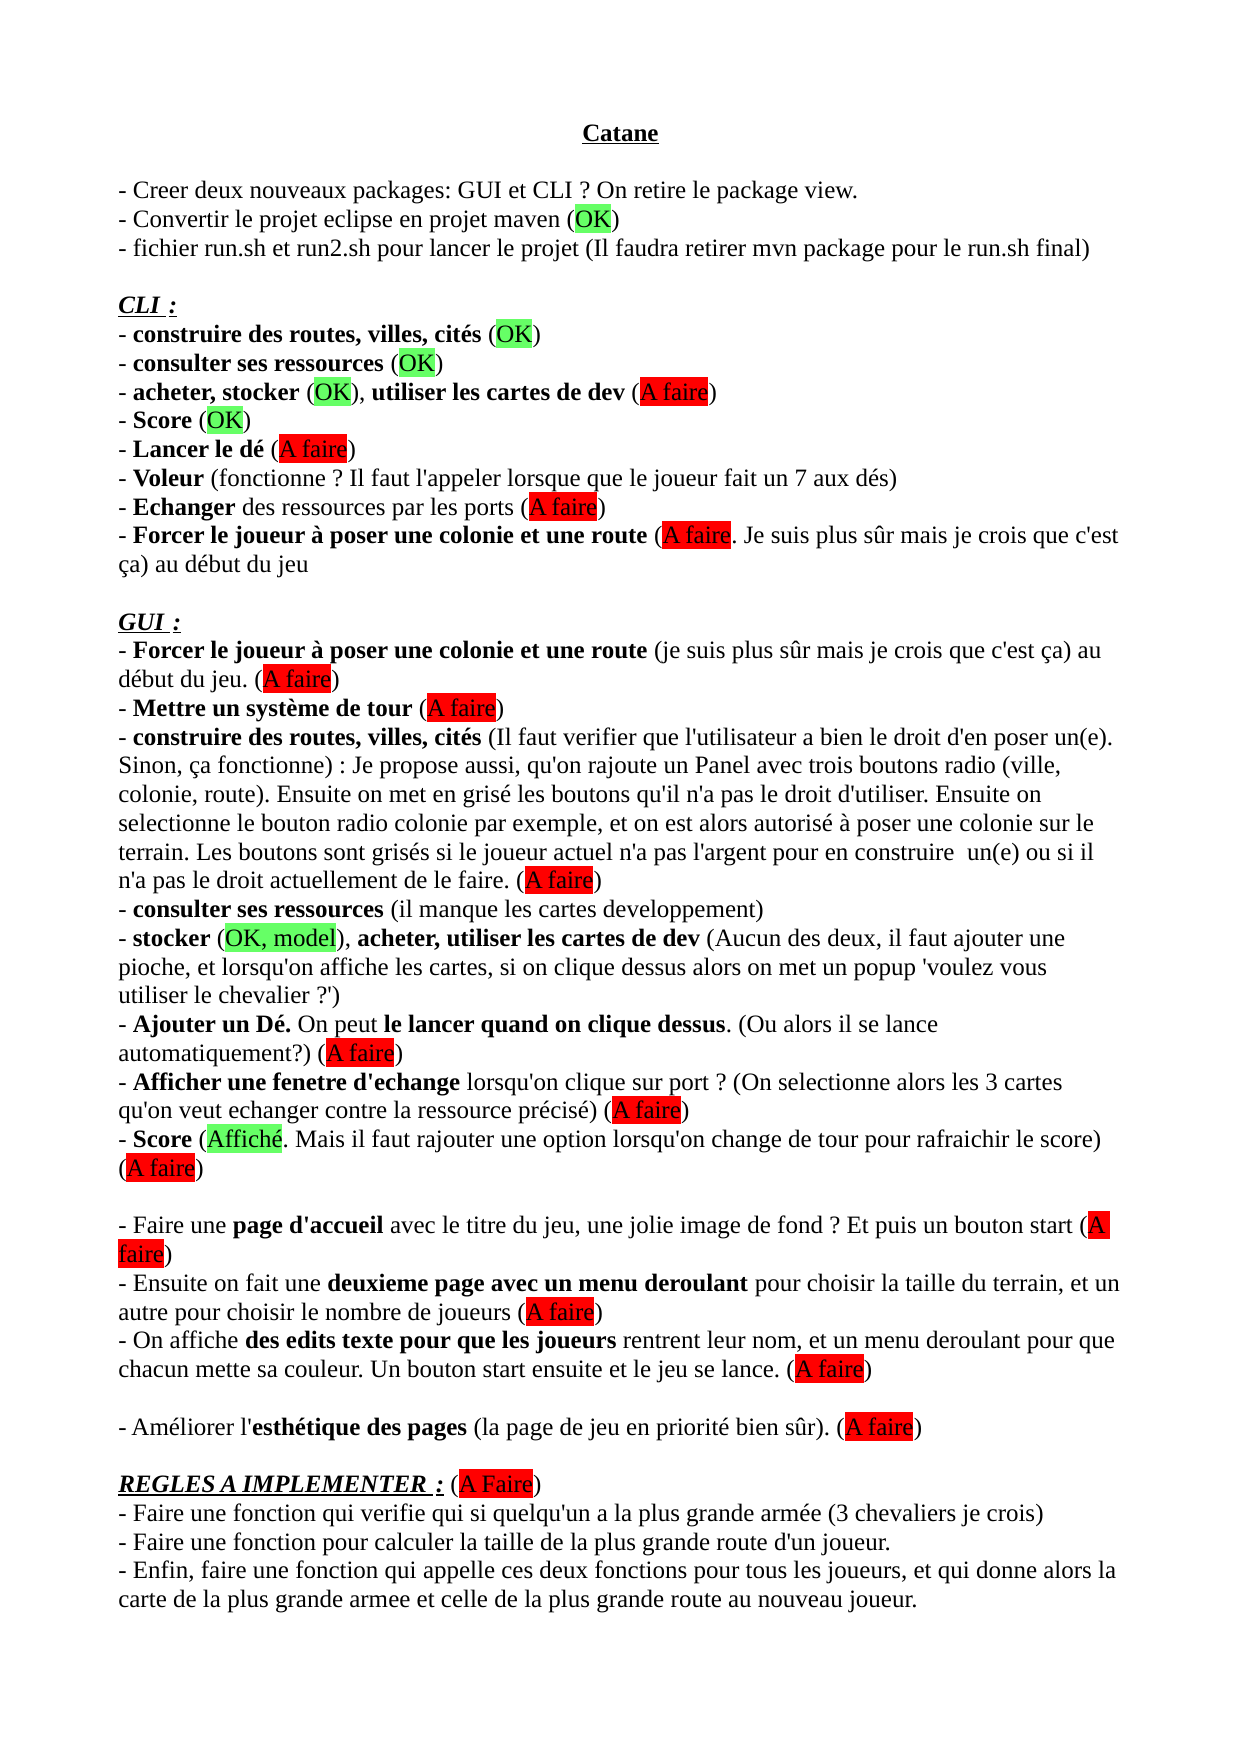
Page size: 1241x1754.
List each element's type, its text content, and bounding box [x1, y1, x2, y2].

text - acheter, stocker (OK), utiliser les cartes de dev (A faire) [118, 377, 1122, 406]
text - stocker (OK, model), acheter, utiliser les cartes de dev (Aucun des deux, il faut ajouter une pioche, et lorsqu'on affiche les cartes, si on clique dessus alors on met un popup 'voulez vous utiliser le chevalier ?') [118, 923, 1122, 1009]
text REGLES A IMPLEMENTER : (A Faire) [118, 1469, 1122, 1498]
text - Creer deux nouveaux packages: GUI et CLI ? On retire le package view. [118, 176, 1122, 204]
text CLI : [118, 291, 1122, 319]
text - Faire une fonction qui verifie qui si quelqu'un a la plus grande armée (3 chevaliers je crois) [118, 1498, 1122, 1527]
text Catane [118, 118, 1122, 147]
text - Enfin, faire une fonction qui appelle ces deux fonctions pour tous les joueurs, et qui donne alors la carte de la plus grande armee et celle de la plus grande route au nouveau joueur. [118, 1556, 1122, 1613]
text - On affiche des edits texte pour que les joueurs rentrent leur nom, et un menu deroulant pour que chacun mette sa couleur. Un bouton start ensuite et le jeu se lance. (A faire) [118, 1326, 1122, 1383]
text - Echanger des ressources par les ports (A faire) [118, 492, 1122, 521]
text - construire des routes, villes, cités (OK) [118, 319, 1122, 348]
text - consulter ses ressources (OK) [118, 348, 1122, 377]
text - Voleur (fonctionne ? Il faut l'appeler lorsque que le joueur fait un 7 aux dés) [118, 463, 1122, 492]
text - Faire une page d'accueil avec le titre du jeu, une jolie image de fond ? Et puis un bouton start (A faire) [118, 1211, 1122, 1268]
text - Convertir le projet eclipse en projet maven (OK) [118, 204, 1122, 233]
text - Lancer le dé (A faire) [118, 434, 1122, 463]
text - construire des routes, villes, cités (Il faut verifier que l'utilisateur a bien le droit d'en poser un(e). Sinon, ça fonctionne) : Je propose aussi, qu'on rajoute un Panel avec trois boutons radio (ville, colonie, route). Ensuite on met en grisé les boutons qu'il n'a pas le droit d'utiliser. Ensuite on selectionne le bouton radio colonie par exemple, et on est alors autorisé à poser une colonie sur le terrain. Les boutons sont grisés si le joueur actuel n'a pas l'argent pour en construire un(e) ou si il n'a pas le droit actuellement de le faire. (A faire) [118, 722, 1122, 894]
text - Forcer le joueur à poser une colonie et une route (A faire. Je suis plus sûr mais je crois que c'est ça) au début du jeu [118, 521, 1122, 578]
text - Afficher une fenetre d'echange lorsqu'on clique sur port ? (On selectionne alors les 3 cartes qu'on veut echanger contre la ressource précisé) (A faire) [118, 1067, 1122, 1124]
text - consulter ses ressources (il manque les cartes developpement) [118, 894, 1122, 923]
text - Mettre un système de tour (A faire) [118, 693, 1122, 722]
text - Ajouter un Dé. On peut le lancer quand on clique dessus. (Ou alors il se lance automatiquement?) (A faire) [118, 1009, 1122, 1067]
text - Ensuite on fait une deuxieme page avec un menu deroulant pour choisir la taille du terrain, et un autre pour choisir le nombre de joueurs (A faire) [118, 1268, 1122, 1326]
text GUI : [118, 607, 1122, 636]
text - Score (OK) [118, 406, 1122, 434]
text - Score (Affiché. Mais il faut rajouter une option lorsqu'on change de tour pour rafraichir le score)(A faire) [118, 1124, 1122, 1182]
text - Améliorer l'esthétique des pages (la page de jeu en priorité bien sûr). (A faire) [118, 1412, 1122, 1441]
text - Forcer le joueur à poser une colonie et une route (je suis plus sûr mais je crois que c'est ça) au début du jeu. (A faire) [118, 636, 1122, 693]
text - fichier run.sh et run2.sh pour lancer le projet (Il faudra retirer mvn package pour le run.sh final) [118, 233, 1122, 262]
text - Faire une fonction pour calculer la taille de la plus grande route d'un joueur. [118, 1527, 1122, 1556]
